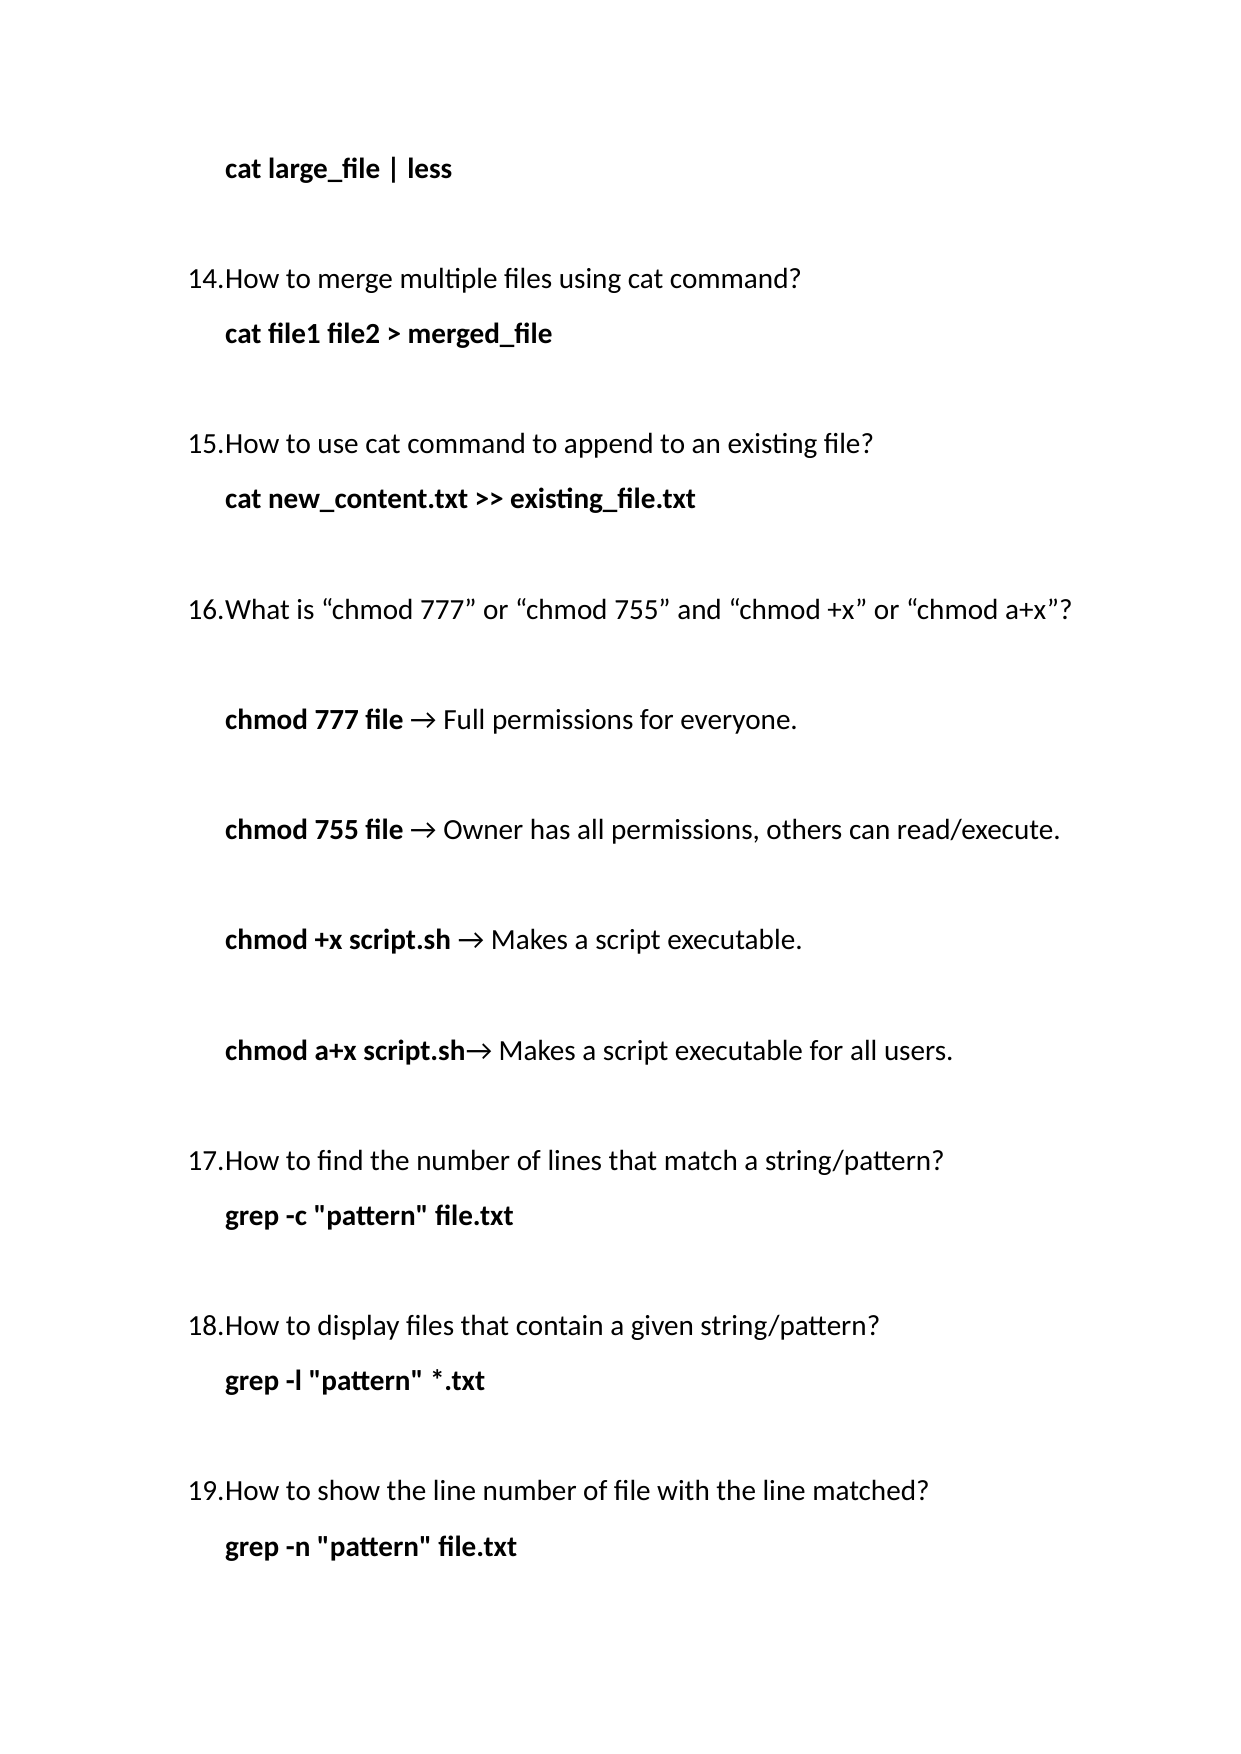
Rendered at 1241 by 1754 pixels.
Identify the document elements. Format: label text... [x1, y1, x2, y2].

text chmod 755 file → Owner has all permissions, others can read/execute. [150, 811, 1090, 847]
list How to use cat command to append to an existing file? [187, 426, 1090, 461]
text grep -n "pattern" file.txt [150, 1528, 1090, 1563]
text cat file1 file2 > merged_file [150, 315, 1090, 351]
list How to merge multiple files using cat command? [187, 260, 1090, 296]
text grep -c "pattern" file.txt [150, 1197, 1090, 1233]
list How to show the line number of file with the line matched? [187, 1472, 1090, 1508]
text cat new_content.txt >> existing_file.txt [150, 481, 1090, 516]
text cat large_file | less [150, 150, 1090, 186]
list How to display files that contain a given string/pattern? [187, 1307, 1090, 1343]
list How to find the number of lines that match a string/pattern? [187, 1142, 1090, 1177]
text chmod a+x script.sh→ Makes a script executable for all users. [150, 1032, 1090, 1067]
text chmod 777 file → Full permissions for everyone. [150, 701, 1090, 737]
text chmod +x script.sh → Makes a script executable. [150, 921, 1090, 957]
list What is “chmod 777” or “chmod 755” and “chmod +x” or “chmod a+x”? [187, 591, 1090, 626]
text grep -l "pattern" *.txt [150, 1362, 1090, 1398]
